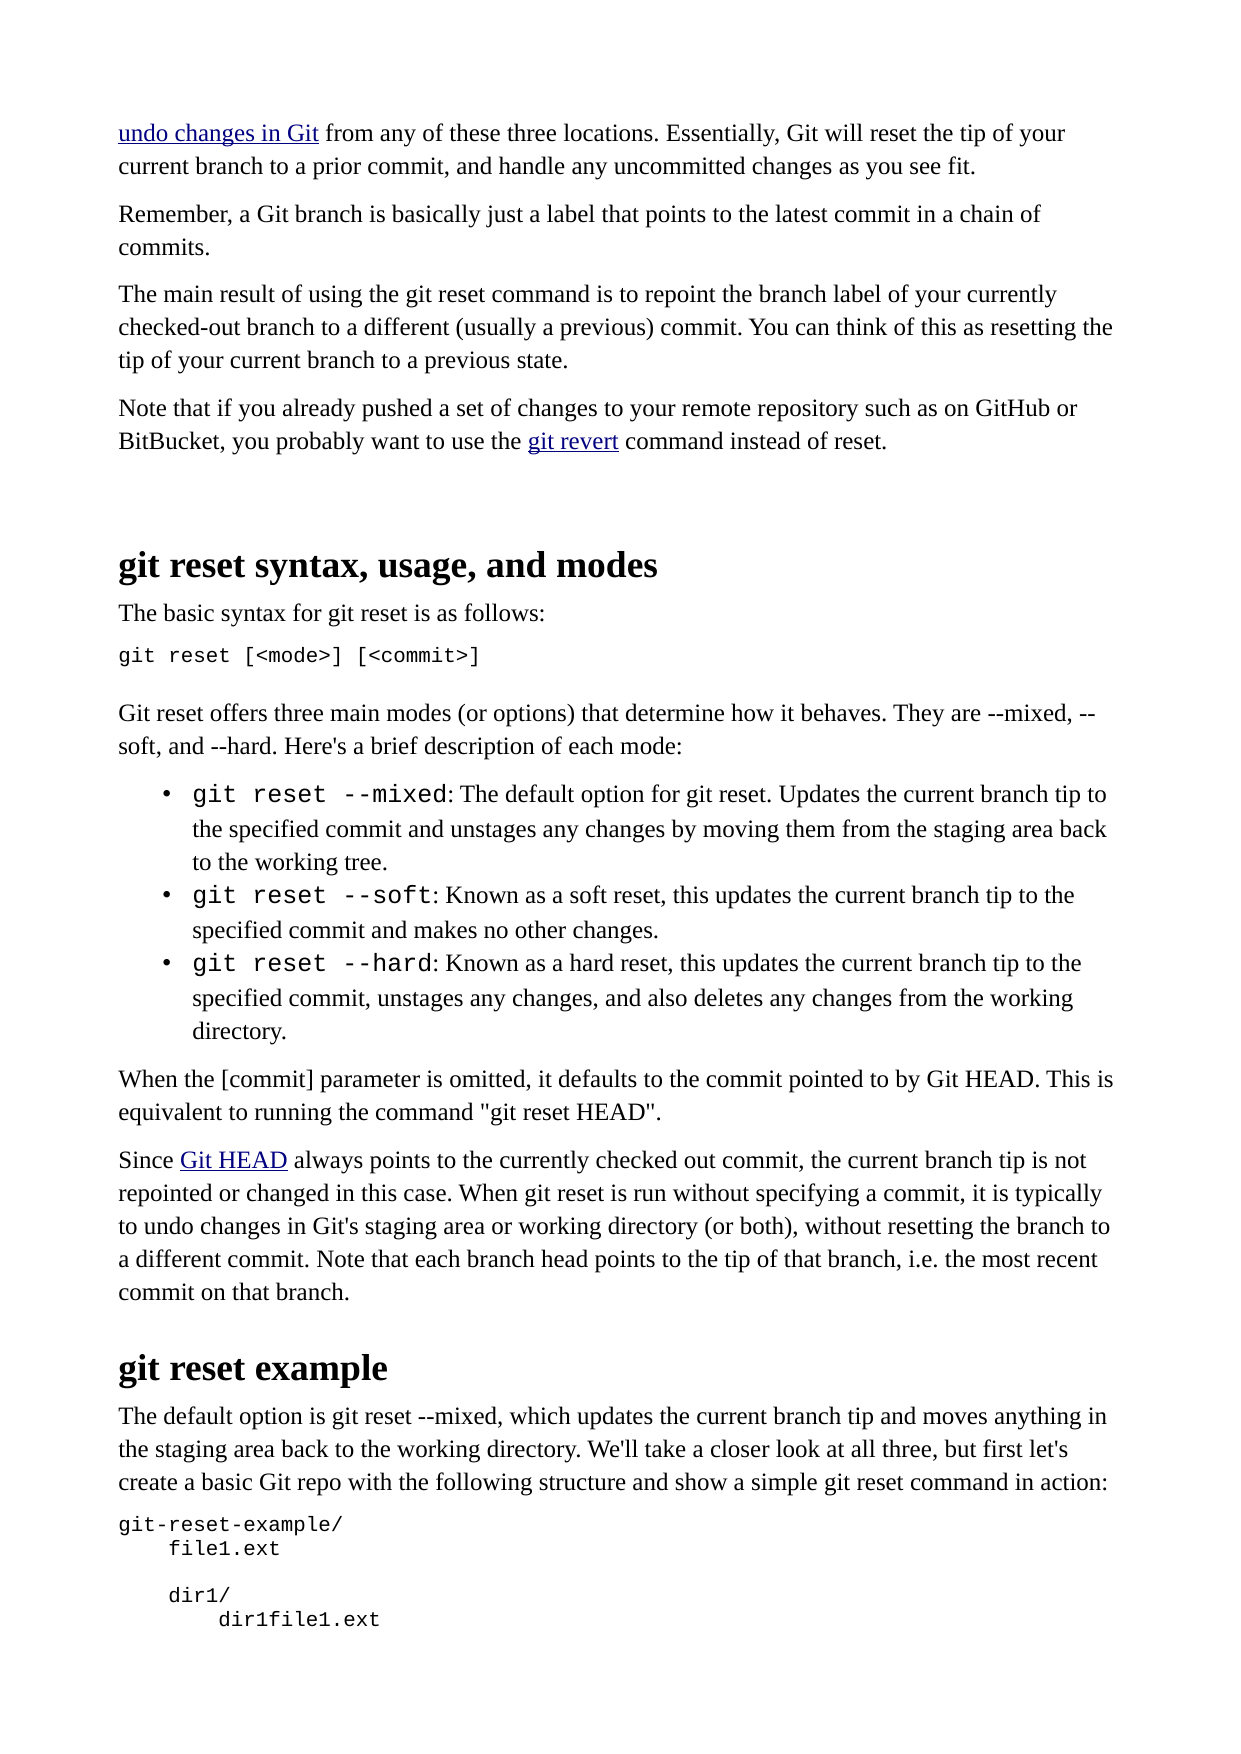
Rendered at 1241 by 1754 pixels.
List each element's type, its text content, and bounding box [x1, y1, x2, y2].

list git reset --hard: Known as a hard reset, this updates the current branch tip to the specified commit, unstages any changes, and also deletes any changes from the working directory. [162, 948, 1122, 1045]
subtitle git reset example [118, 1345, 1122, 1388]
text file1.ext [118, 1538, 1122, 1562]
text Remember, a Git branch is basically just a label that points to the latest commit in a chain of commits. [118, 199, 1122, 261]
text undo changes in Git from any of these three locations. Essentially, Git will reset the tip of your current branch to a prior commit, and handle any uncommitted changes as you see fit. [118, 118, 1122, 180]
text dir1/ [118, 1585, 1122, 1609]
text git-reset-example/ [118, 1514, 1122, 1538]
text When the [commit] parameter is omitted, it defaults to the commit pointed to by Git HEAD. This is equivalent to running the command "git reset HEAD". [118, 1064, 1122, 1126]
text The main result of using the git reset command is to repoint the branch label of your currently checked-out branch to a different (usually a previous) commit. You can think of this as resetting the tip of your current branch to a previous state. [118, 279, 1122, 374]
text The basic syntax for git reset is as follows: [118, 598, 1122, 626]
text Note that if you already pushed a set of changes to your remote repository such as on GitHub or BitBucket, you probably want to use the git revert command instead of reset. [118, 393, 1122, 455]
subtitle git reset syntax, usage, and modes [118, 542, 1122, 585]
text git reset [<mode>] [<commit>] [118, 645, 1122, 669]
list git reset --soft: Known as a soft reset, this updates the current branch tip to the specified commit and makes no other changes. [162, 880, 1122, 944]
text Since Git HEAD always points to the currently checked out commit, the current branch tip is not repointed or changed in this case. When git reset is run without specifying a commit, it is typically to undo changes in Git's staging area or working directory (or both), without resetting the branch to a different commit. Note that each branch head points to the tip of that branch, i.e. the most recent commit on that branch. [118, 1145, 1122, 1306]
text dir1file1.ext [118, 1609, 1122, 1633]
text The default option is git reset --mixed, which updates the current branch tip and moves anything in the staging area back to the working directory. We'll take a closer look at all three, but first let's create a basic Git repo with the following structure and show a simple git reset command in action: [118, 1401, 1122, 1496]
list git reset --mixed: The default option for git reset. Updates the current branch tip to the specified commit and unstages any changes by moving them from the staging area back to the working tree. [162, 779, 1122, 876]
text Git reset offers three main modes (or options) that determine how it behaves. They are --mixed, --soft, and --hard. Here's a brief description of each mode: [118, 698, 1122, 760]
